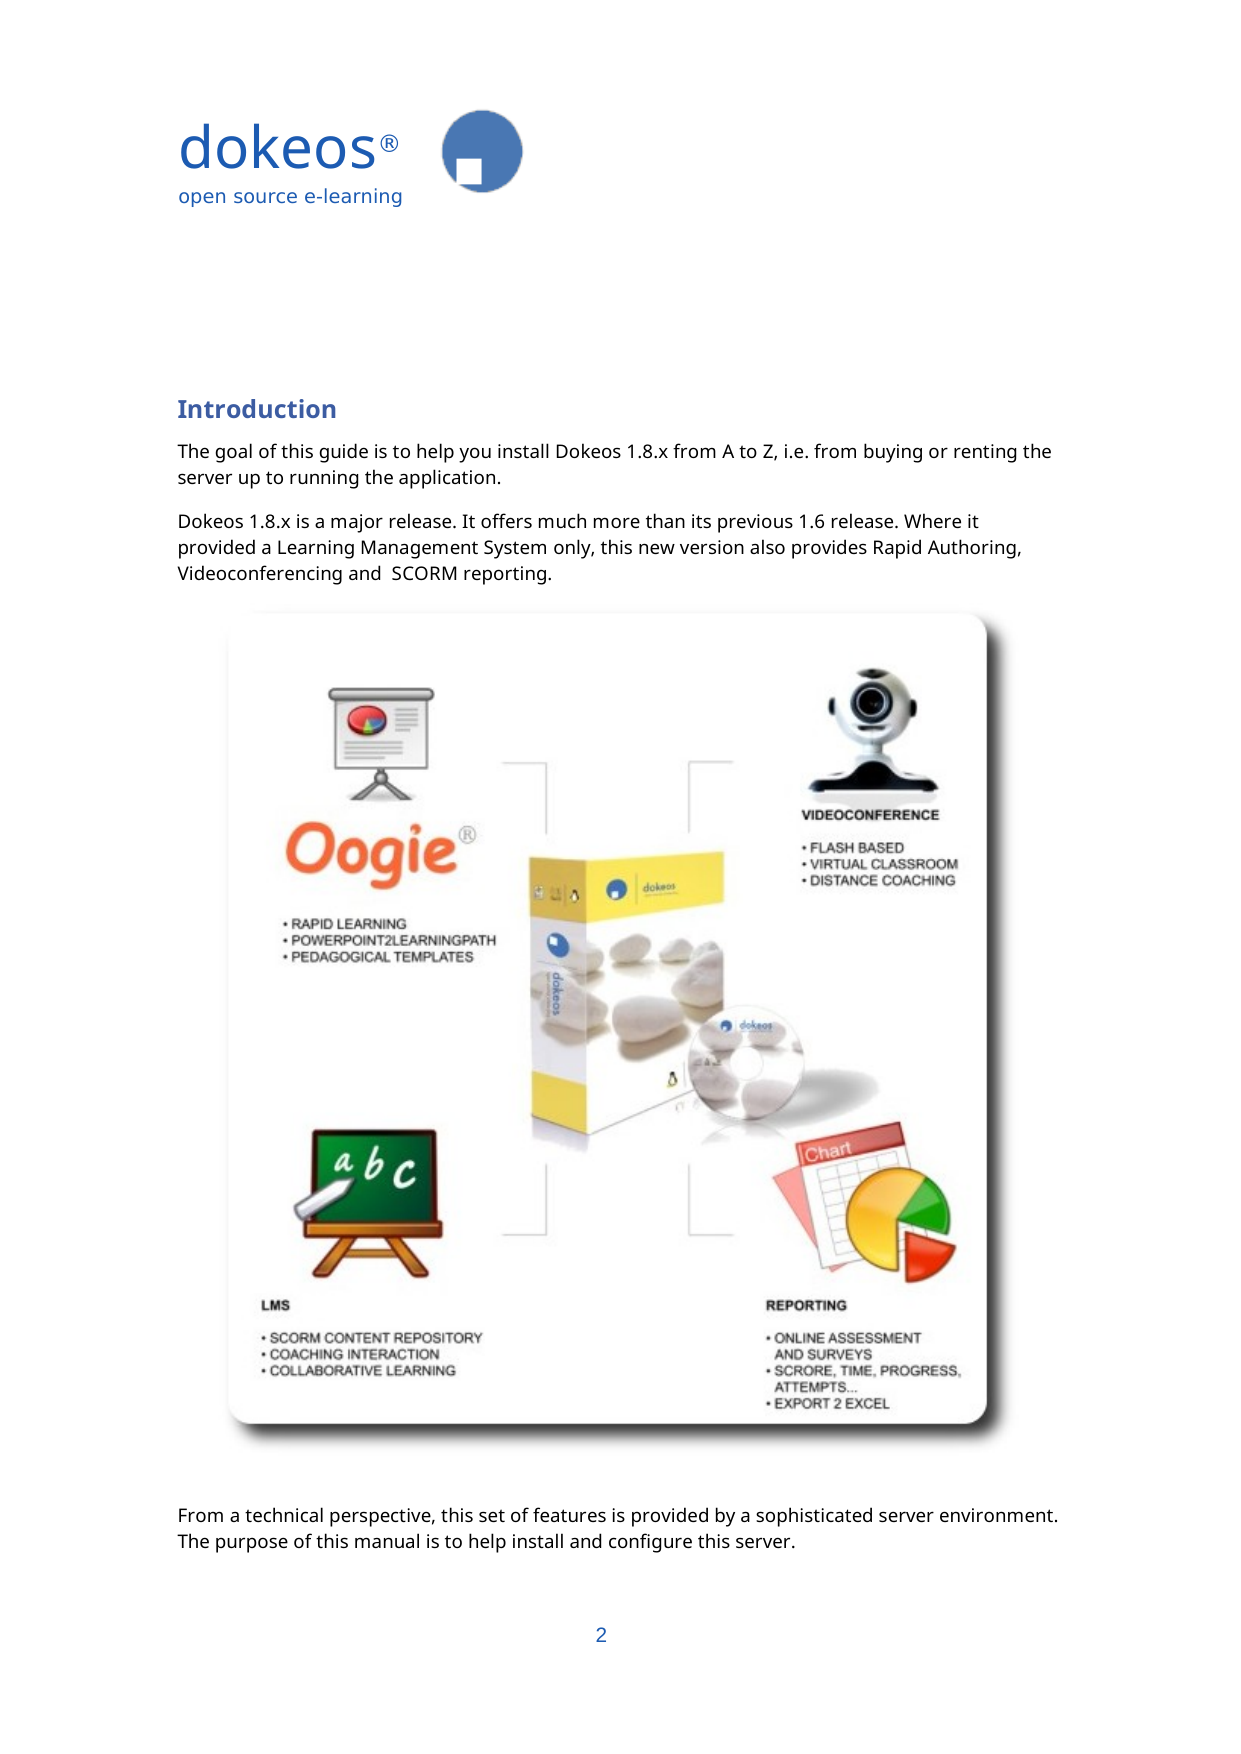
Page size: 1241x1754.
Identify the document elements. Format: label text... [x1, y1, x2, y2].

text The goal of this guide is to help you install Dokeos 1.8.x from A to Z, i.e. from buying or renting the server up to running the application. [177, 438, 1062, 490]
picture [218, 603, 1022, 1459]
text Dokeos 1.8.x is a major release. It offers much more than its previous 1.6 release. Where it provided a Learning Management System only, this new version also provides Rapid Authoring, Videoconferencing and SCORM reporting. [177, 508, 1062, 586]
picture [438, 103, 532, 199]
text From a technical perspective, this set of features is provided by a sophisticated server environment. The purpose of this manual is to help install and configure this server. [177, 1502, 1062, 1554]
subtitle Introduction [177, 392, 1062, 426]
